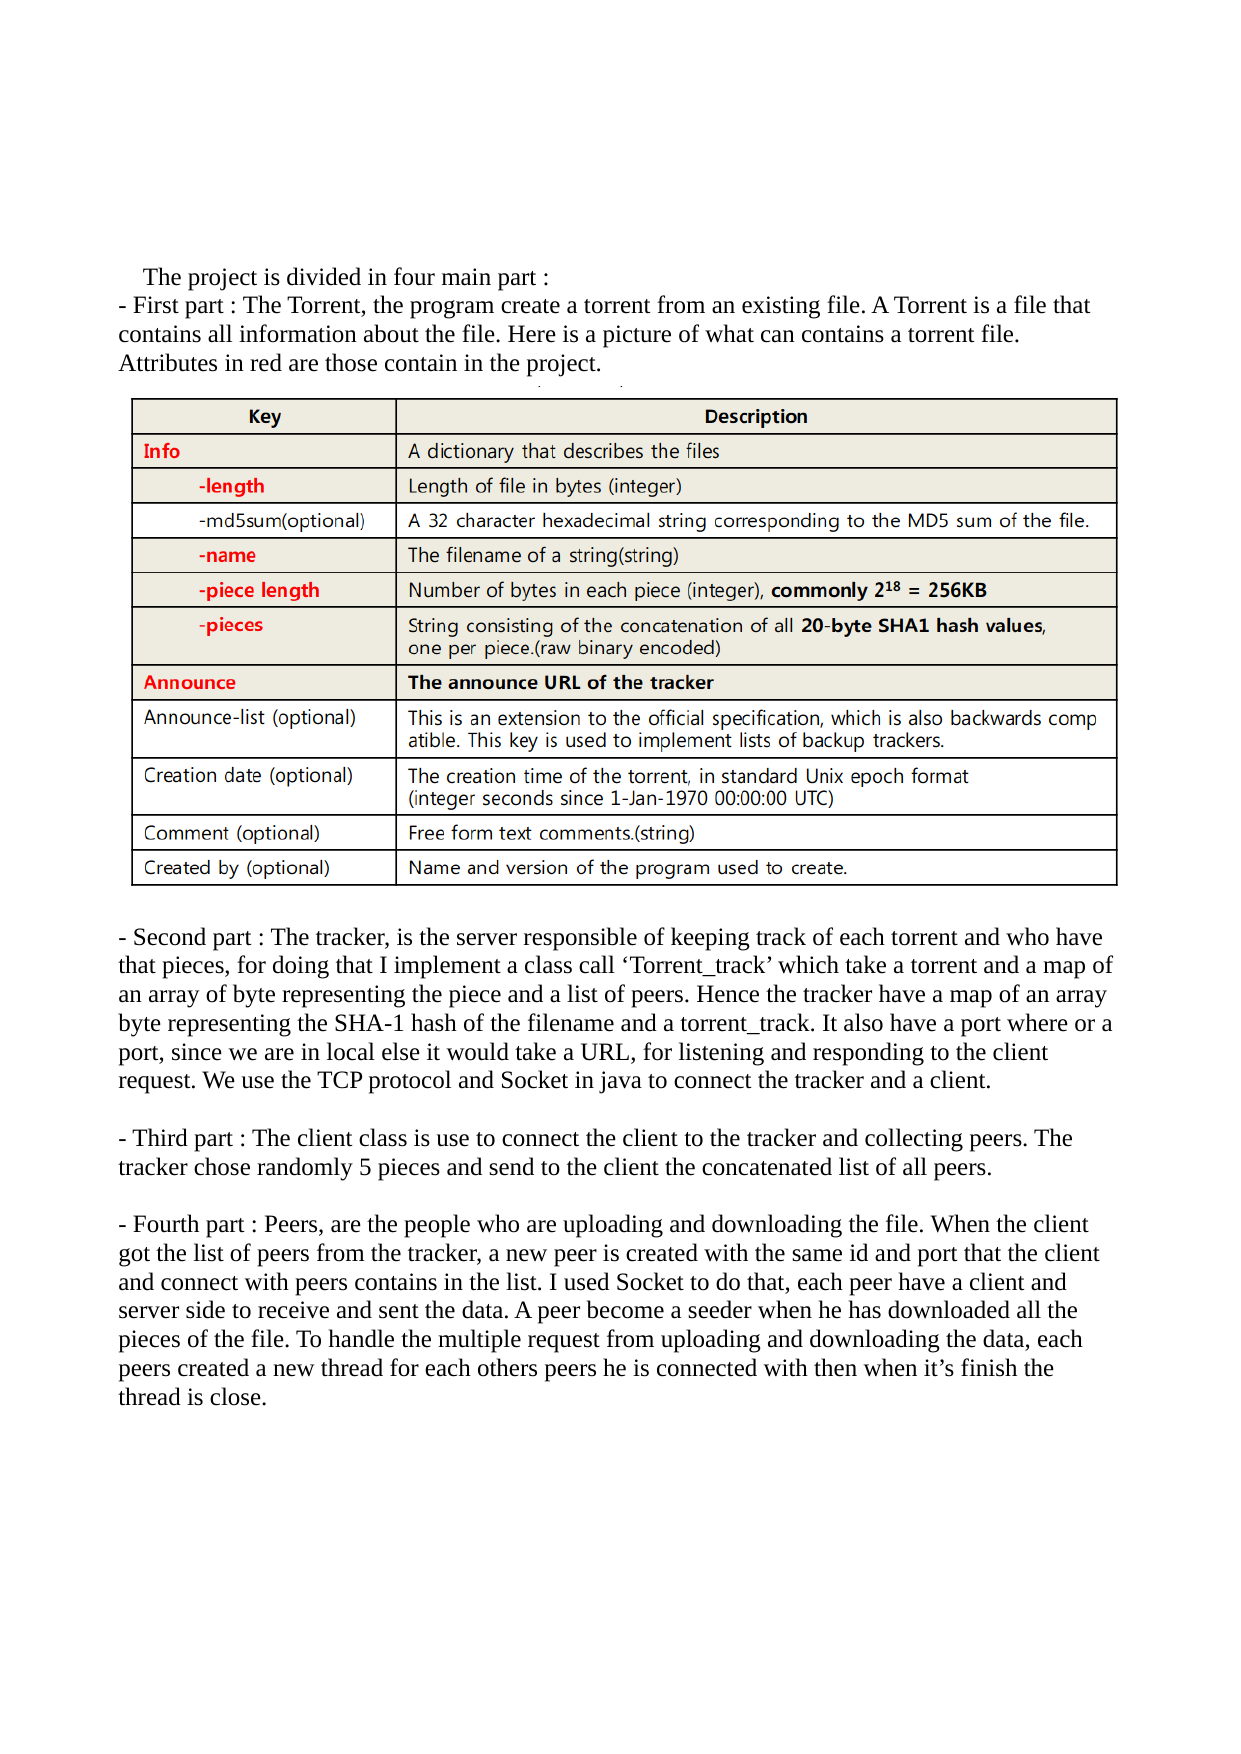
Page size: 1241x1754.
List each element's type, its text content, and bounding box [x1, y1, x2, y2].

text Attributes in red are those contain in the project. [118, 348, 1122, 377]
text byte representing the SHA-1 hash of the filename and a torrent_track. It also have a port where or a [118, 1008, 1122, 1037]
text - Fourth part : Peers, are the people who are uploading and downloading the file. When the client [118, 1209, 1122, 1238]
text that pieces, for doing that I implement a class call ‘Torrent_track’ which take a torrent and a map of [118, 951, 1122, 979]
text - Third part : The client class is use to connect the client to the tracker and collecting peers. The tracker chose randomly 5 pieces and send to the client the concatenated list of all peers. [118, 1123, 1122, 1181]
text contains all information about the file. Here is a picture of what can contains a torrent file. [118, 319, 1122, 348]
text pieces of the file. To handle the multiple request from uploading and downloading the data, each peers created a new thread for each others peers he is connected with then when it’s finish the thread is close. [118, 1324, 1122, 1411]
text an array of byte representing the piece and a list of peers. Hence the tracker have a map of an array [118, 979, 1122, 1008]
text server side to receive and sent the data. A peer become a seeder when he has downloaded all the [118, 1296, 1122, 1324]
text The project is divided in four main part : [118, 262, 1122, 291]
text - First part : The Torrent, the program create a torrent from an existing file. A Torrent is a file that [118, 291, 1122, 319]
picture [118, 386, 1123, 893]
text request. We use the TCP protocol and Socket in java to connect the tracker and a client. [118, 1066, 1122, 1094]
text got the list of peers from the tracker, a new peer is created with the same id and port that the client [118, 1238, 1122, 1267]
text - Second part : The tracker, is the server responsible of keeping track of each torrent and who have [118, 922, 1122, 951]
text port, since we are in local else it would take a URL, for listening and responding to the client [118, 1037, 1122, 1066]
text and connect with peers contains in the list. I used Socket to do that, each peer have a client and [118, 1267, 1122, 1296]
